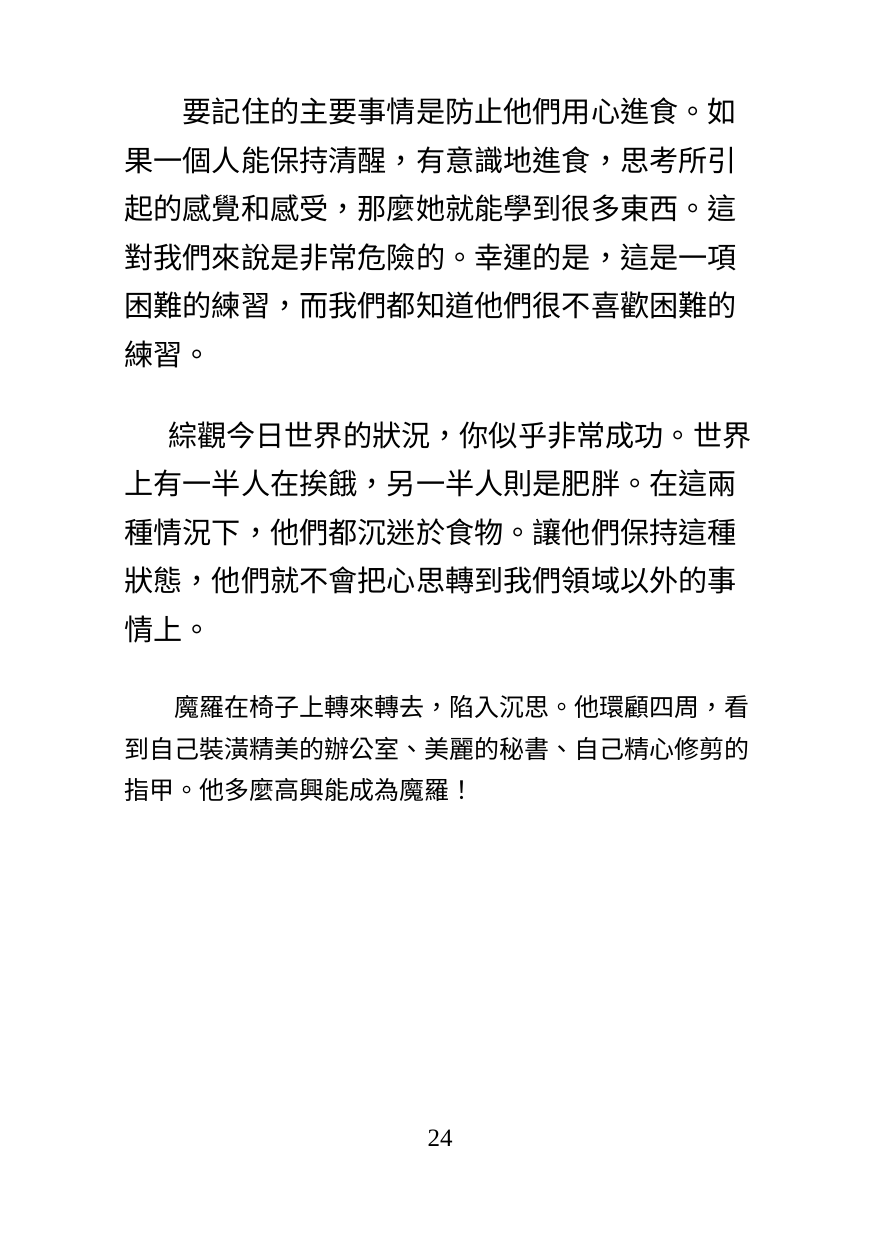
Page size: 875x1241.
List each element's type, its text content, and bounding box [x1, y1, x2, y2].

text 要記住的主要事情是防止他們用心進食。如果一個人能保持清醒，有意識地進食，思考所引起的感覺和感受，那麼她就能學到很多東西。這對我們來說是非常危險的。幸運的是，這是一項困難的練習，而我們都知道他們很不喜歡困難的練習。 [124, 88, 756, 373]
text 綜觀今日世界的狀況，你似乎非常成功。世界上有一半人在挨餓，另一半人則是肥胖。在這兩種情況下，他們都沉迷於食物。讓他們保持這種狀態，他們就不會把心思轉到我們領域以外的事情上。 [124, 412, 756, 649]
text 魔羅在椅子上轉來轉去，陷入沉思。他環顧四周，看到自己裝潢精美的辦公室、美麗的秘書、自己精心修剪的指甲。他多麼高興能成為魔羅！ [124, 687, 756, 807]
